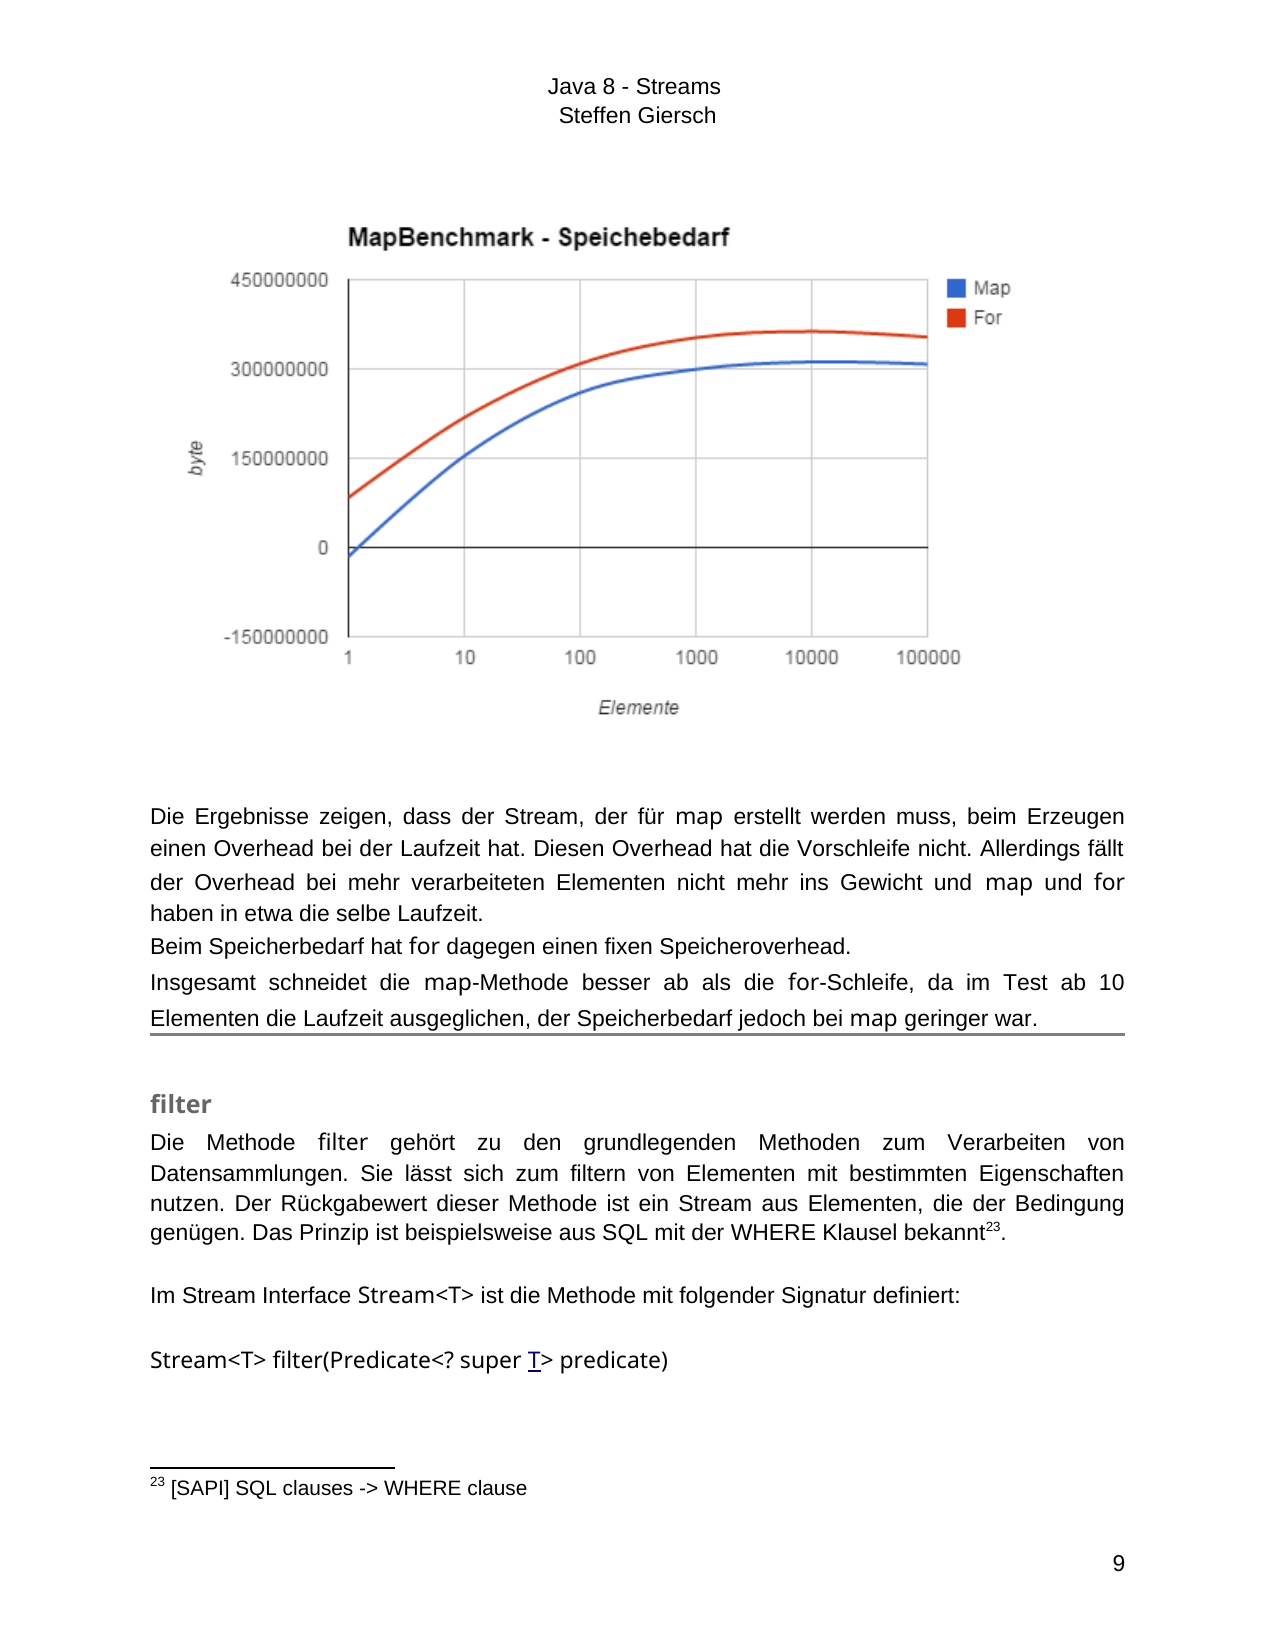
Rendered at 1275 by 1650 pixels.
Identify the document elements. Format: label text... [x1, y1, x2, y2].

text Die Ergebnisse zeigen, dass der Stream, der für map erstellt werden muss, beim Erzeugen einen Overhead bei der Laufzeit hat. Diesen Overhead hat die Vorschleife nicht. Allerdings fällt der Overhead bei mehr verarbeiteten Elementen nicht mehr ins Gewicht und map und for haben in etwa die selbe Laufzeit. [150, 800, 1125, 926]
text Beim Speicherbedarf hat for dagegen einen fixen Speicheroverhead. [150, 930, 1125, 961]
text Im Stream Interface Stream<T> ist die Methode mit folgender Signatur definiert: [150, 1279, 1125, 1310]
text Insgesamt schneidet die map-Methode besser ab als die for-Schleife, da im Test ab 10 Elementen die Laufzeit ausgeglichen, der Speicherbedarf jedoch bei map geringer war. [150, 966, 1125, 1033]
picture [168, 168, 1107, 749]
text Stream<T> filter(Predicate<? super T> predicate) [150, 1344, 1125, 1375]
text [SAPI] SQL clauses -> WHERE clause [150, 1474, 1125, 1500]
subtitle filter [150, 1087, 1125, 1121]
text Die Methode filter gehört zu den grundlegenden Methoden zum Verarbeiten von Datensammlungen. Sie lässt sich zum filtern von Elementen mit bestimmten Eigenschaften nutzen. Der Rückgabewert dieser Methode ist ein Stream aus Elementen, die der Bedingung genügen. Das Prinzip ist beispielsweise aus SQL mit der WHERE Klausel bekannt. [150, 1126, 1125, 1246]
